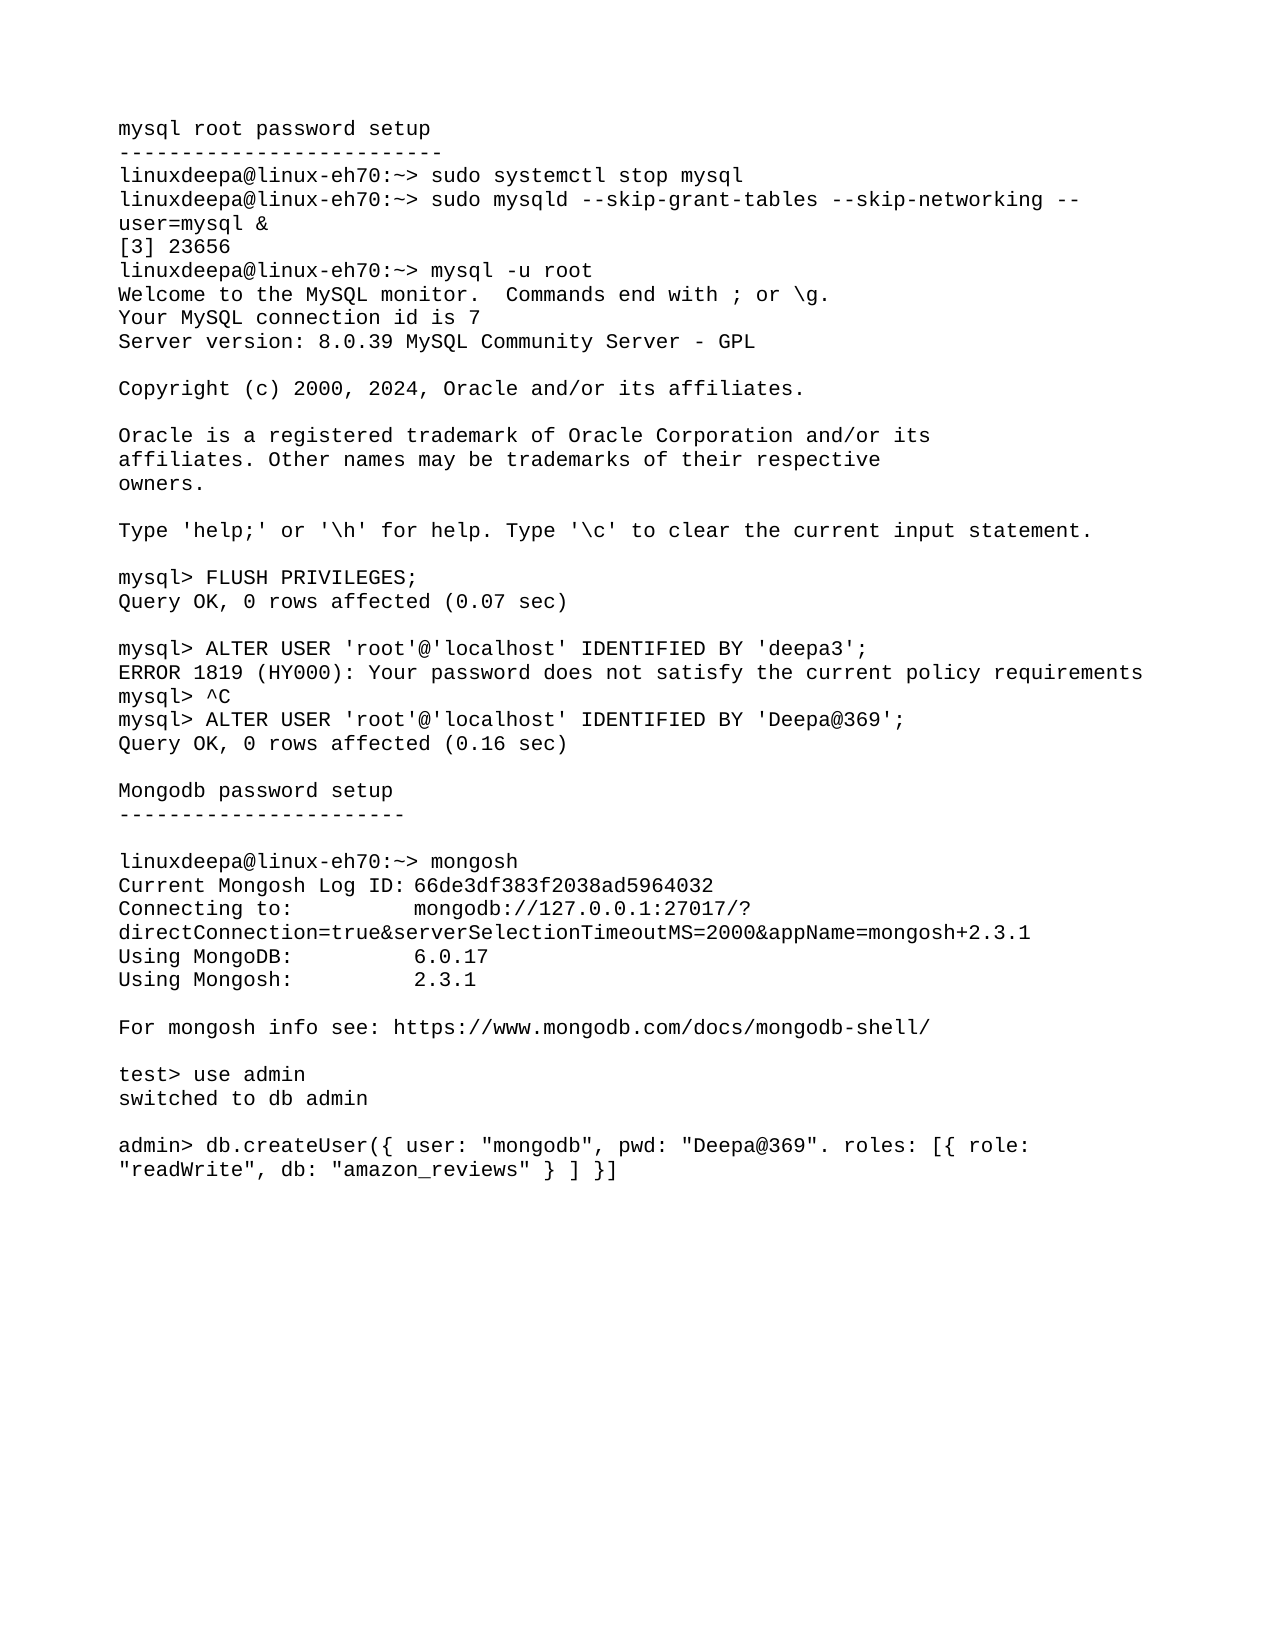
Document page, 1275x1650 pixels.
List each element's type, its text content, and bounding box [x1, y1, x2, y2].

text Your MySQL connection id is 7 [118, 307, 1157, 331]
text Type 'help;' or '\h' for help. Type '\c' to clear the current input statement. [118, 520, 1157, 544]
text mysql> ALTER USER 'root'@'localhost' IDENTIFIED BY 'deepa3'; [118, 638, 1157, 662]
text Using Mongosh: 2.3.1 [118, 969, 1157, 993]
text linuxdeepa@linux-eh70:~> sudo systemctl stop mysql [118, 165, 1157, 189]
text Server version: 8.0.39 MySQL Community Server - GPL [118, 331, 1157, 354]
text Mongodb password setup [118, 780, 1157, 804]
text mysql> FLUSH PRIVILEGES; [118, 567, 1157, 591]
text mysql root password setup [118, 118, 1157, 142]
text owners. [118, 473, 1157, 496]
text [3] 23656 [118, 236, 1157, 260]
text Using MongoDB: 6.0.17 [118, 946, 1157, 969]
text Copyright (c) 2000, 2024, Oracle and/or its affiliates. [118, 378, 1157, 402]
text linuxdeepa@linux-eh70:~> sudo mysqld --skip-grant-tables --skip-networking --user=mysql & [118, 189, 1157, 236]
text Query OK, 0 rows affected (0.16 sec) [118, 733, 1157, 757]
text linuxdeepa@linux-eh70:~> mysql -u root [118, 260, 1157, 284]
text switched to db admin [118, 1088, 1157, 1111]
text admin> db.createUser({ user: "mongodb", pwd: "Deepa@369". roles: [{ role: "readWrite", db: "amazon_reviews" } ] }] [118, 1135, 1157, 1182]
text Query OK, 0 rows affected (0.07 sec) [118, 591, 1157, 615]
text For mongosh info see: https://www.mongodb.com/docs/mongodb-shell/ [118, 1017, 1157, 1040]
text test> use admin [118, 1064, 1157, 1088]
text affiliates. Other names may be trademarks of their respective [118, 449, 1157, 473]
text -------------------------- [118, 142, 1157, 165]
text ERROR 1819 (HY000): Your password does not satisfy the current policy requirements [118, 662, 1157, 686]
text ----------------------- [118, 804, 1157, 827]
text Connecting to: mongodb://127.0.0.1:27017/?directConnection=true&serverSelectionTimeoutMS=2000&appName=mongosh+2.3.1 [118, 898, 1157, 946]
text Current Mongosh Log ID: 66de3df383f2038ad5964032 [118, 875, 1157, 898]
text mysql> ^C [118, 686, 1157, 709]
text linuxdeepa@linux-eh70:~> mongosh [118, 851, 1157, 875]
text Welcome to the MySQL monitor. Commands end with ; or \g. [118, 284, 1157, 307]
text Oracle is a registered trademark of Oracle Corporation and/or its [118, 426, 1157, 449]
text mysql> ALTER USER 'root'@'localhost' IDENTIFIED BY 'Deepa@369'; [118, 709, 1157, 733]
